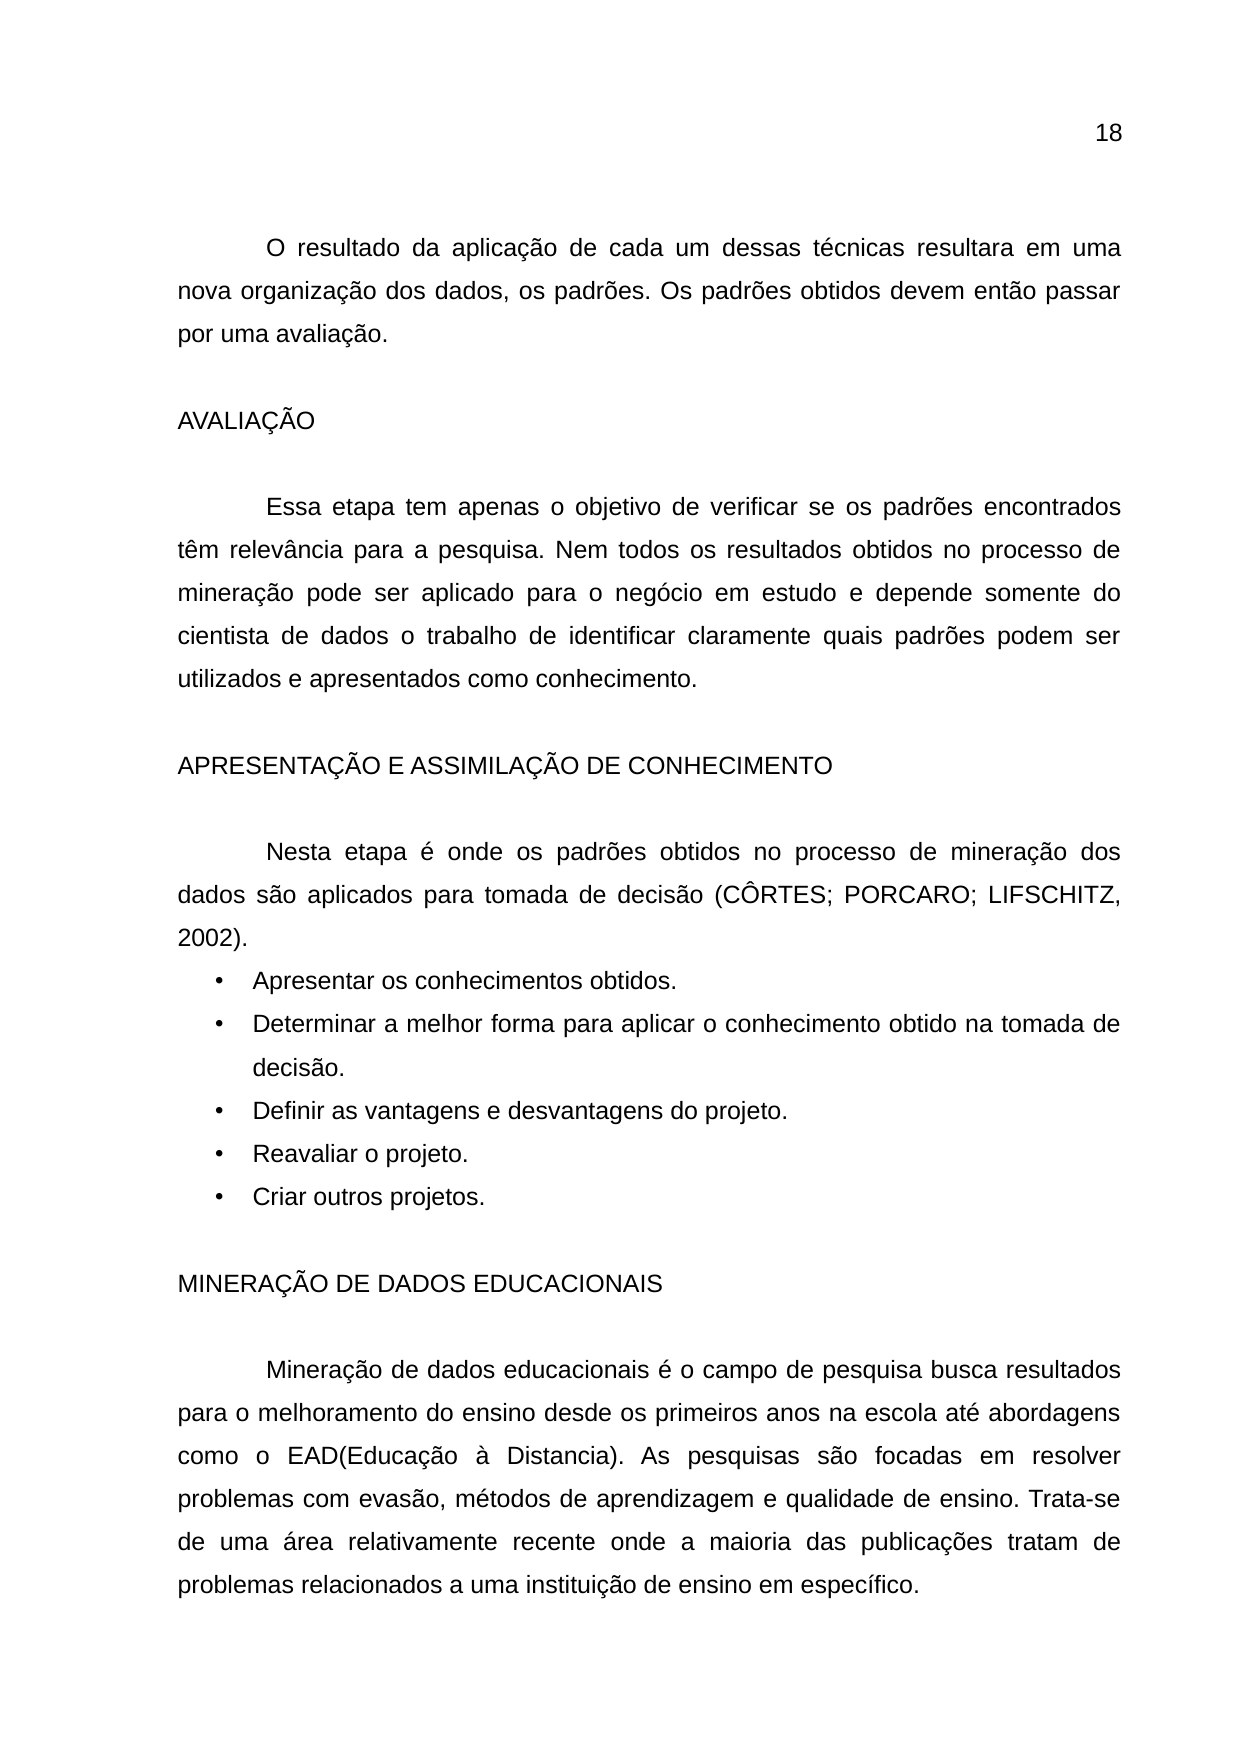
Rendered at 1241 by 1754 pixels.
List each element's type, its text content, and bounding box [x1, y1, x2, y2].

text Nesta etapa é onde os padrões obtidos no processo de mineração dos dados são aplicados para tomada de decisão (CÔRTES; PORCARO; LIFSCHITZ, 2002). [177, 837, 1122, 952]
text AVALIAÇÃO [177, 406, 1122, 434]
list Definir as vantagens e desvantagens do projeto. [215, 1096, 1122, 1125]
list Criar outros projetos. [215, 1182, 1122, 1211]
text APRESENTAÇÃO E ASSIMILAÇÃO DE CONHECIMENTO [177, 751, 1122, 779]
list Apresentar os conhecimentos obtidos. [215, 966, 1122, 995]
text O resultado da aplicação de cada um dessas técnicas resultara em uma nova organização dos dados, os padrões. Os padrões obtidos devem então passar por uma avaliação. [177, 233, 1122, 348]
list MINERAÇÃO DE DADOS EDUCACIONAIS [177, 1269, 1122, 1297]
text Mineração de dados educacionais é o campo de pesquisa busca resultados para o melhoramento do ensino desde os primeiros anos na escola até abordagens como o EAD(Educação à Distancia). As pesquisas são focadas em resolver problemas com evasão, métodos de aprendizagem e qualidade de ensino. Trata-se de uma área relativamente recente onde a maioria das publicações tratam de problemas relacionados a uma instituição de ensino em específico. [177, 1355, 1122, 1599]
list Determinar a melhor forma para aplicar o conhecimento obtido na tomada de decisão. [215, 1009, 1122, 1081]
text Essa etapa tem apenas o objetivo de verificar se os padrões encontrados têm relevância para a pesquisa. Nem todos os resultados obtidos no processo de mineração pode ser aplicado para o negócio em estudo e depende somente do cientista de dados o trabalho de identificar claramente quais padrões podem ser utilizados e apresentados como conhecimento. [177, 492, 1122, 693]
list Reavaliar o projeto. [215, 1139, 1122, 1168]
